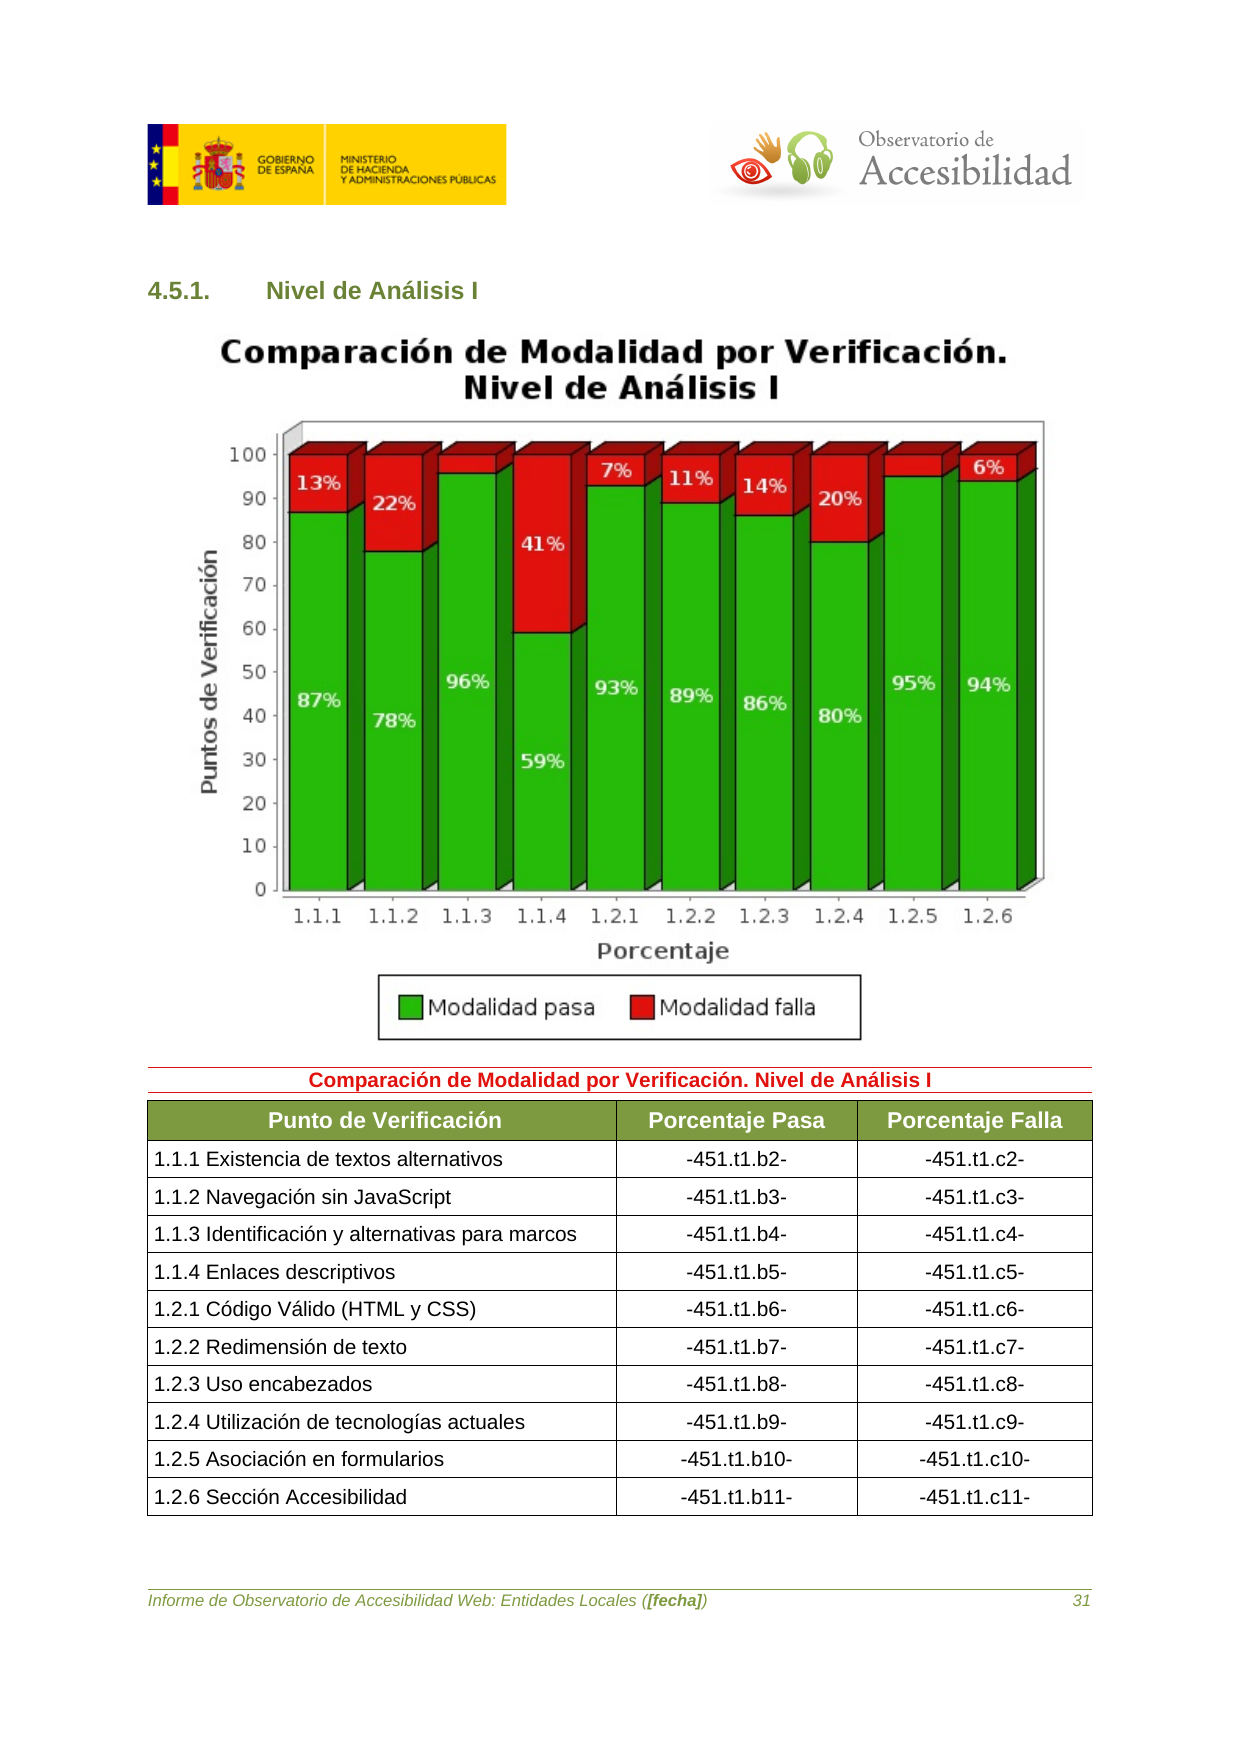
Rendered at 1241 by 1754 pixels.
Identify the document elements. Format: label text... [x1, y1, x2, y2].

table_cell -451.t1.b10- [617, 1441, 857, 1477]
table_cell -451.t1.c6- [858, 1291, 1092, 1327]
table_cell -451.t1.c8- [858, 1366, 1092, 1402]
table_cell -451.t1.c4- [858, 1216, 1092, 1252]
table_cell 1.1.1 Existencia de textos alternativos [148, 1141, 616, 1177]
table_cell -451.t1.c3- [858, 1178, 1092, 1215]
table_cell -451.t1.b2- [617, 1141, 857, 1177]
table_cell -451.t1.c10- [858, 1441, 1092, 1477]
table_header Porcentaje Falla [858, 1101, 1092, 1140]
table_cell -451.t1.c5- [858, 1253, 1092, 1290]
table_cell 1.1.3 Identificación y alternativas para marcos [148, 1216, 616, 1252]
table_cell -451.t1.c11- [858, 1478, 1092, 1515]
picture [147, 124, 507, 205]
table_cell -451.t1.c9- [858, 1403, 1092, 1440]
table_cell 1.1.4 Enlaces descriptivos [148, 1253, 616, 1290]
table_cell -451.t1.b5- [617, 1253, 857, 1290]
table_cell 1.1.2 Navegación sin JavaScript [148, 1178, 616, 1215]
table_cell -451.t1.b11- [617, 1478, 857, 1515]
table_cell -451.t1.b7- [617, 1328, 857, 1365]
table_cell 1.2.1 Código Válido (HTML y CSS) [148, 1291, 616, 1327]
picture [710, 122, 1086, 205]
table_cell -451.t1.b9- [617, 1403, 857, 1440]
table_cell 1.2.6 Sección Accesibilidad [148, 1478, 616, 1515]
list Nivel de Análisis I [148, 276, 1092, 304]
table_cell -451.t1.b6- [617, 1291, 857, 1327]
table_header Porcentaje Pasa [617, 1101, 857, 1140]
text Comparación de Modalidad por Verificación. Nivel de Análisis I [148, 1068, 1092, 1092]
table_cell 1.2.4 Utilización de tecnologías actuales [148, 1403, 616, 1440]
table_cell -451.t1.b3- [617, 1178, 857, 1215]
table_cell 1.2.2 Redimensión de texto [148, 1328, 616, 1365]
table_cell 1.2.5 Asociación en formularios [148, 1441, 616, 1477]
table_cell -451.t1.c7- [858, 1328, 1092, 1365]
table_cell 1.2.3 Uso encabezados [148, 1366, 616, 1402]
table_cell -451.t1.b8- [617, 1366, 857, 1402]
table_cell -451.t1.c2- [858, 1141, 1092, 1177]
picture [178, 332, 1062, 1042]
table_header Punto de Verificación [148, 1101, 616, 1140]
table_cell -451.t1.b4- [617, 1216, 857, 1252]
